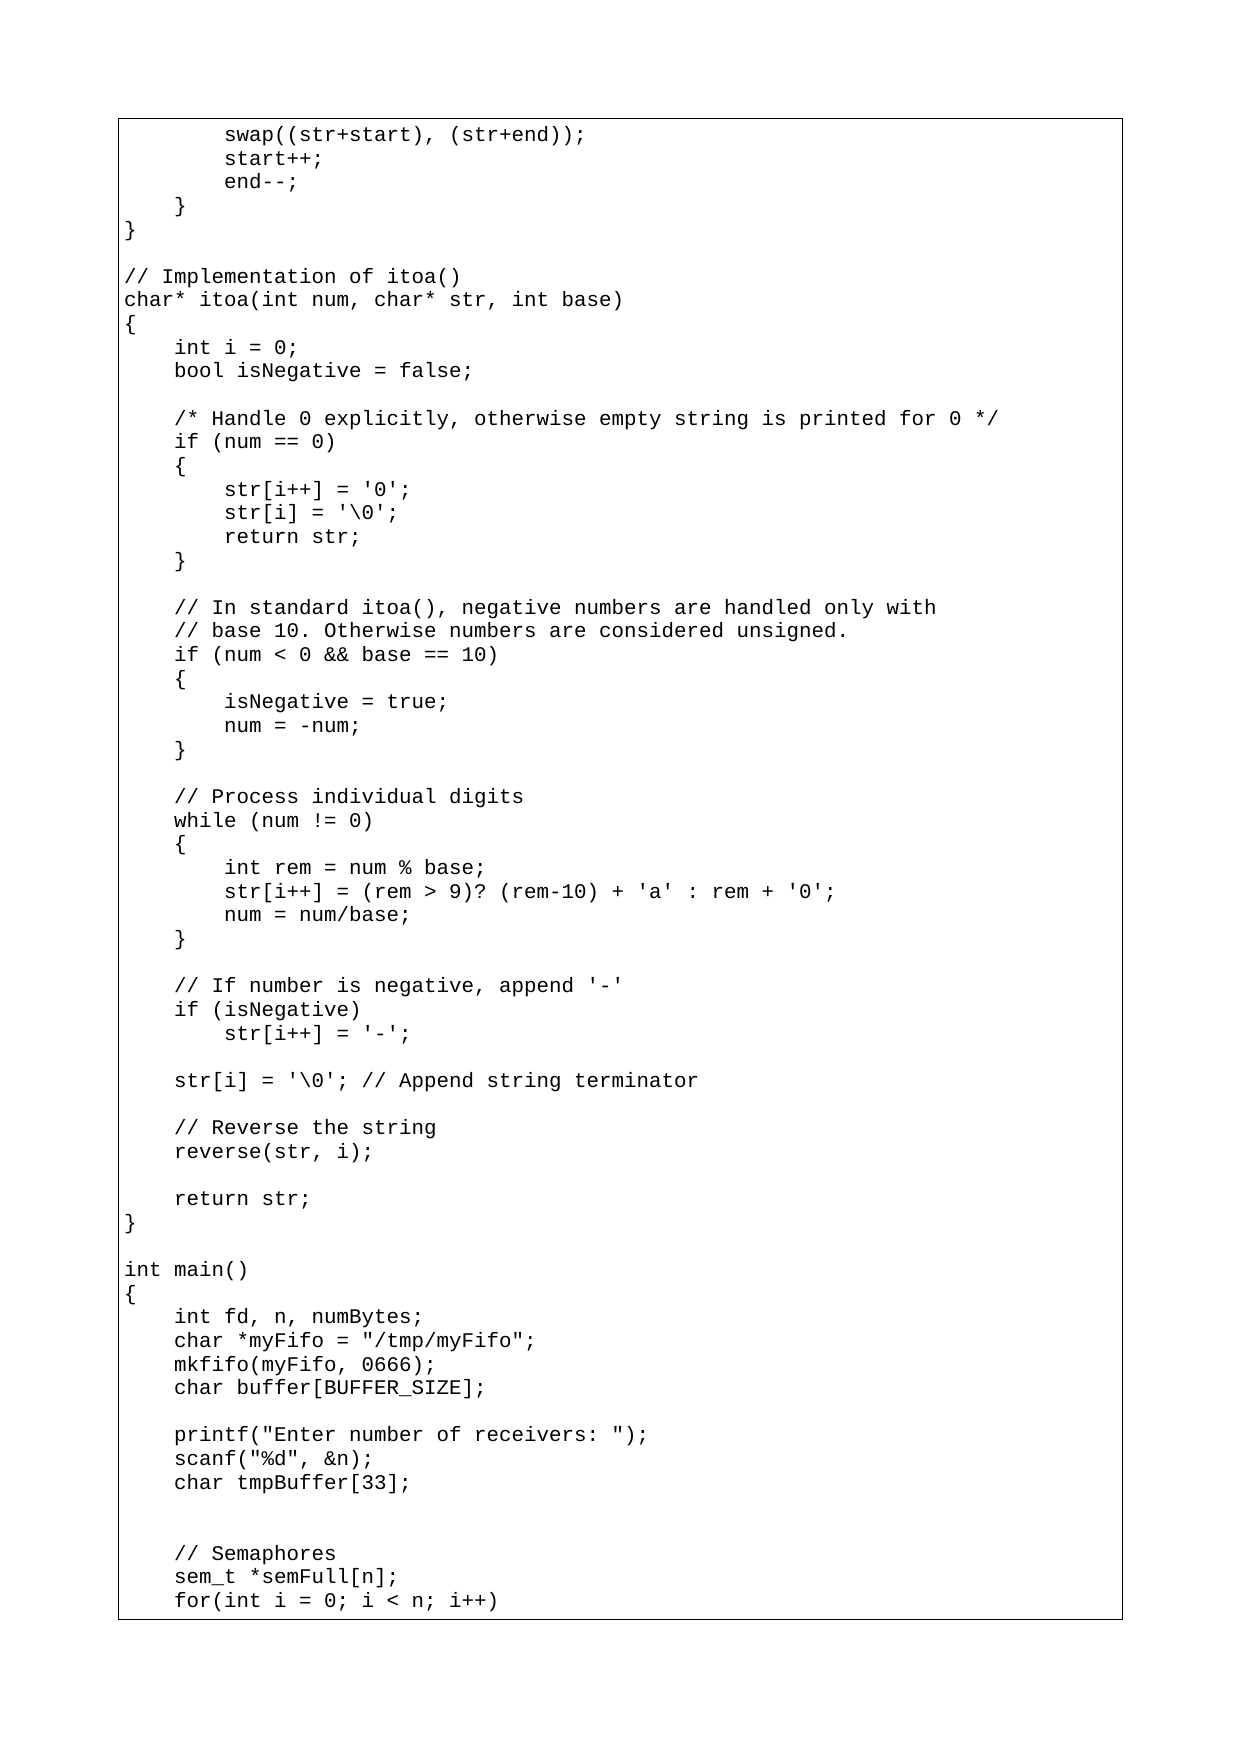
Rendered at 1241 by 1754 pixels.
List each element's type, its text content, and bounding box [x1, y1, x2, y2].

table_cell swap((str+start), (str+end)); start++; end--; } } // Implementation of itoa() char* itoa(int num, char* str, int base) { int i = 0; bool isNegative = false; /* Handle 0 explicitly, otherwise empty string is printed for 0 */ if (num == 0) { str[i++] = '0'; str[i] = '\0'; return str; } // In standard itoa(), negative numbers are handled only with // base 10. Otherwise numbers are considered unsigned. if (num < 0 && base == 10) { isNegative = true; num = -num; } // Process individual digits while (num != 0) { int rem = num % base; str[i++] = (rem > 9)? (rem-10) + 'a' : rem + '0'; num = num/base; } // If number is negative, append '-' if (isNegative) str[i++] = '-'; str[i] = '\0'; // Append string terminator // Reverse the string reverse(str, i); return str; } int main() { int fd, n, numBytes; char *myFifo = "/tmp/myFifo"; mkfifo(myFifo, 0666); char buffer[BUFFER_SIZE]; printf("Enter number of receivers: "); scanf("%d", &n); char tmpBuffer[33]; // Semaphores sem_t *semFull[n]; for(int i = 0; i < n; i++) [119, 119, 1122, 1619]
